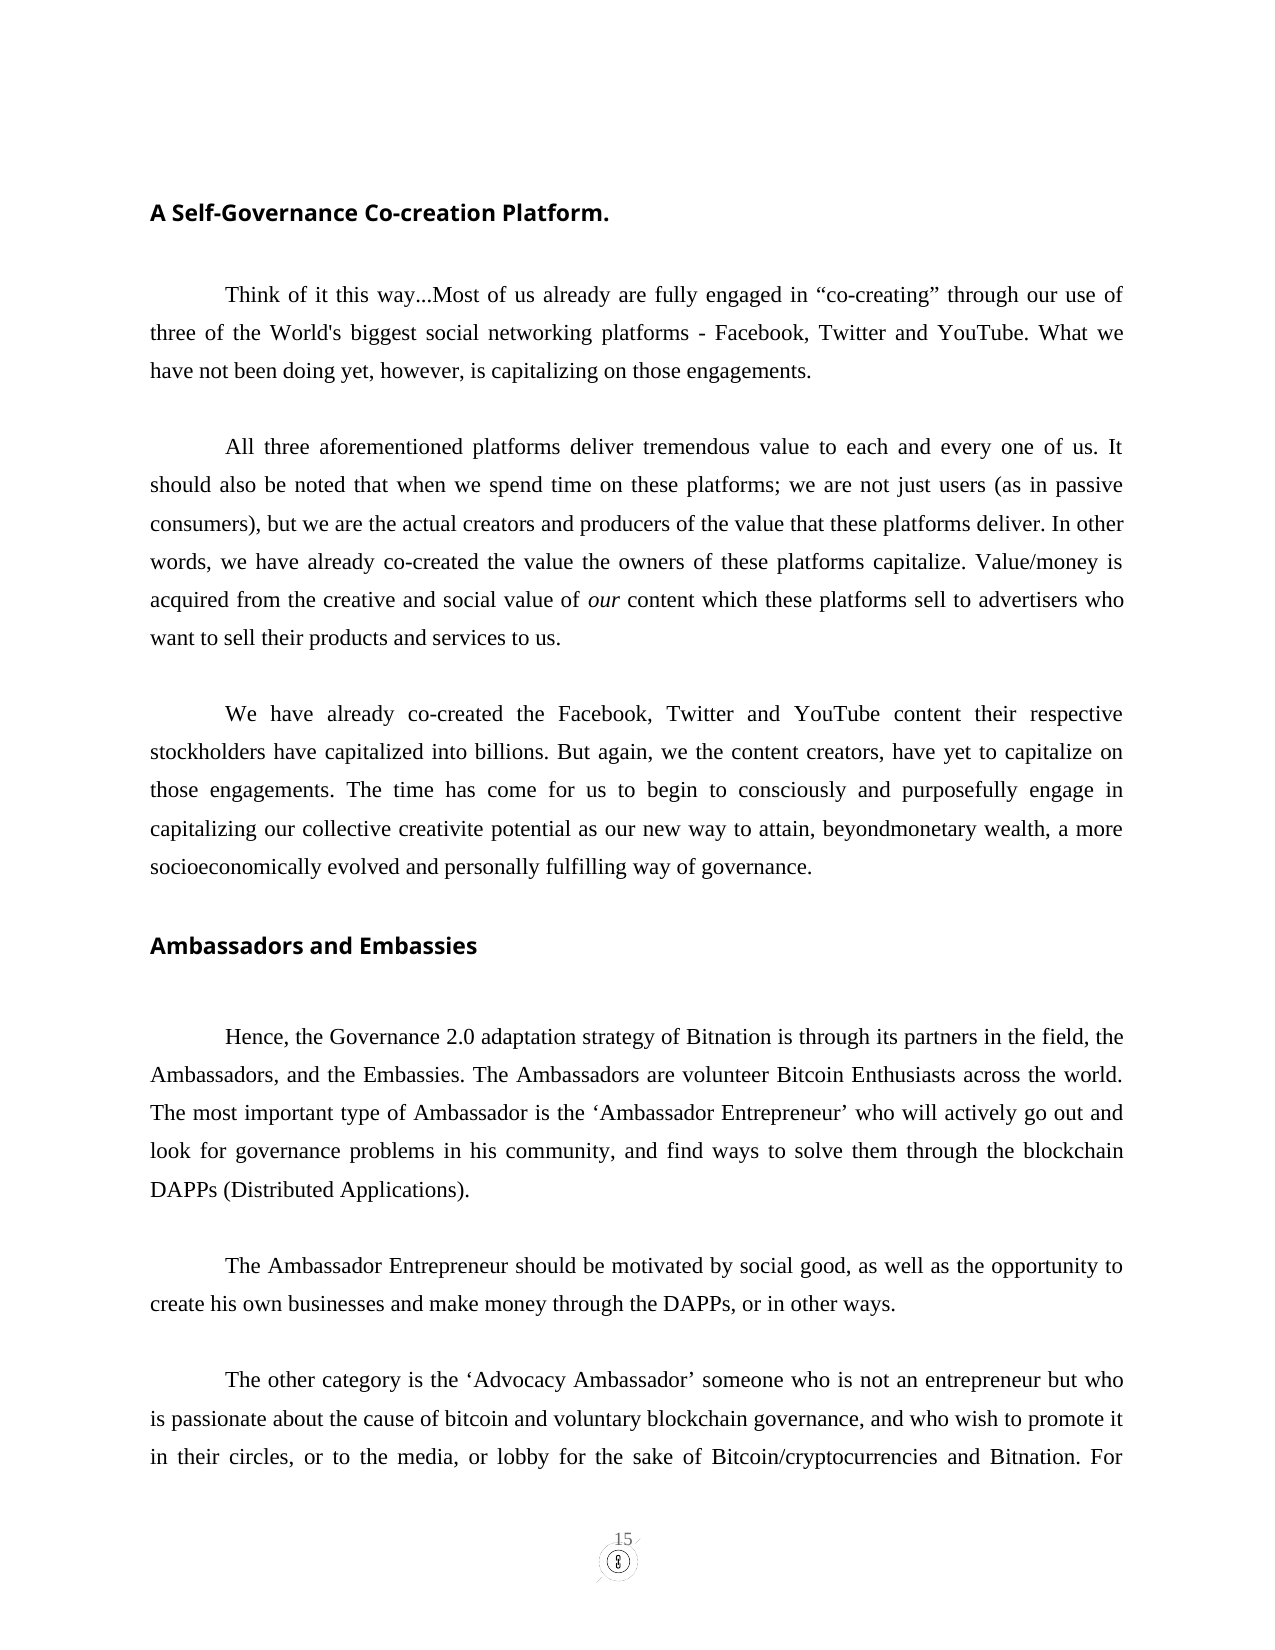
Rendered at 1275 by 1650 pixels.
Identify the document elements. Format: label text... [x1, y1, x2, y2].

text The Ambassador Entrepreneur should be motivated by social good, as well as the opportunity to create his own businesses and make money through the DAPPs, or in other ways. [150, 1253, 1125, 1317]
text All three aforementioned platforms deliver tremendous value to each and every one of us. It should also be noted that when we spend time on these platforms; we are not just users (as in passive consumers), but we are the actual creators and producers of the value that these platforms deliver. In other words, we have already co-created the value the owners of these platforms capitalize. Value/money is acquired from the creative and social value of our content which these platforms sell to advertisers who want to sell their products and services to us. [150, 434, 1125, 650]
text Think of it this way...Most of us already are fully engaged in “co-creating” through our use of three of the World's biggest social networking platforms - Facebook, Twitter and YouTube. What we have not been doing yet, however, is capitalizing on those engagements. [150, 282, 1125, 383]
text The other category is the ‘Advocacy Ambassador’ someone who is not an entrepreneur but who is passionate about the cause of bitcoin and voluntary blockchain governance, and who wish to promote it in their circles, or to the media, or lobby for the sake of Bitcoin/cryptocurrencies and Bitnation. For [150, 1367, 1125, 1469]
text Ambassadors and Embassies [150, 930, 1125, 962]
text A Self-Governance Co-creation Platform. [150, 197, 1125, 228]
text We have already co-created the Facebook, Twitter and YouTube content their respective stockholders have capitalized into billions. But again, we the content creators, have yet to capitalize on those engagements. The time has come for us to begin to consciously and purposefully engage in capitalizing our collective creativite potential as our new way to attain, beyondmonetary wealth, a more socioeconomically evolved and personally fulfilling way of governance. [150, 701, 1125, 879]
picture [592, 1536, 645, 1589]
text Hence, the Governance 2.0 adaptation strategy of Bitnation is through its partners in the field, the Ambassadors, and the Embassies. The Ambassadors are volunteer Bitcoin Enthusiasts across the world. The most important type of Ambassador is the ‘Ambassador Entrepreneur’ who will actively go out and look for governance problems in his community, and find ways to solve them through the blockchain DAPPs (Distributed Applications). [150, 1024, 1125, 1202]
